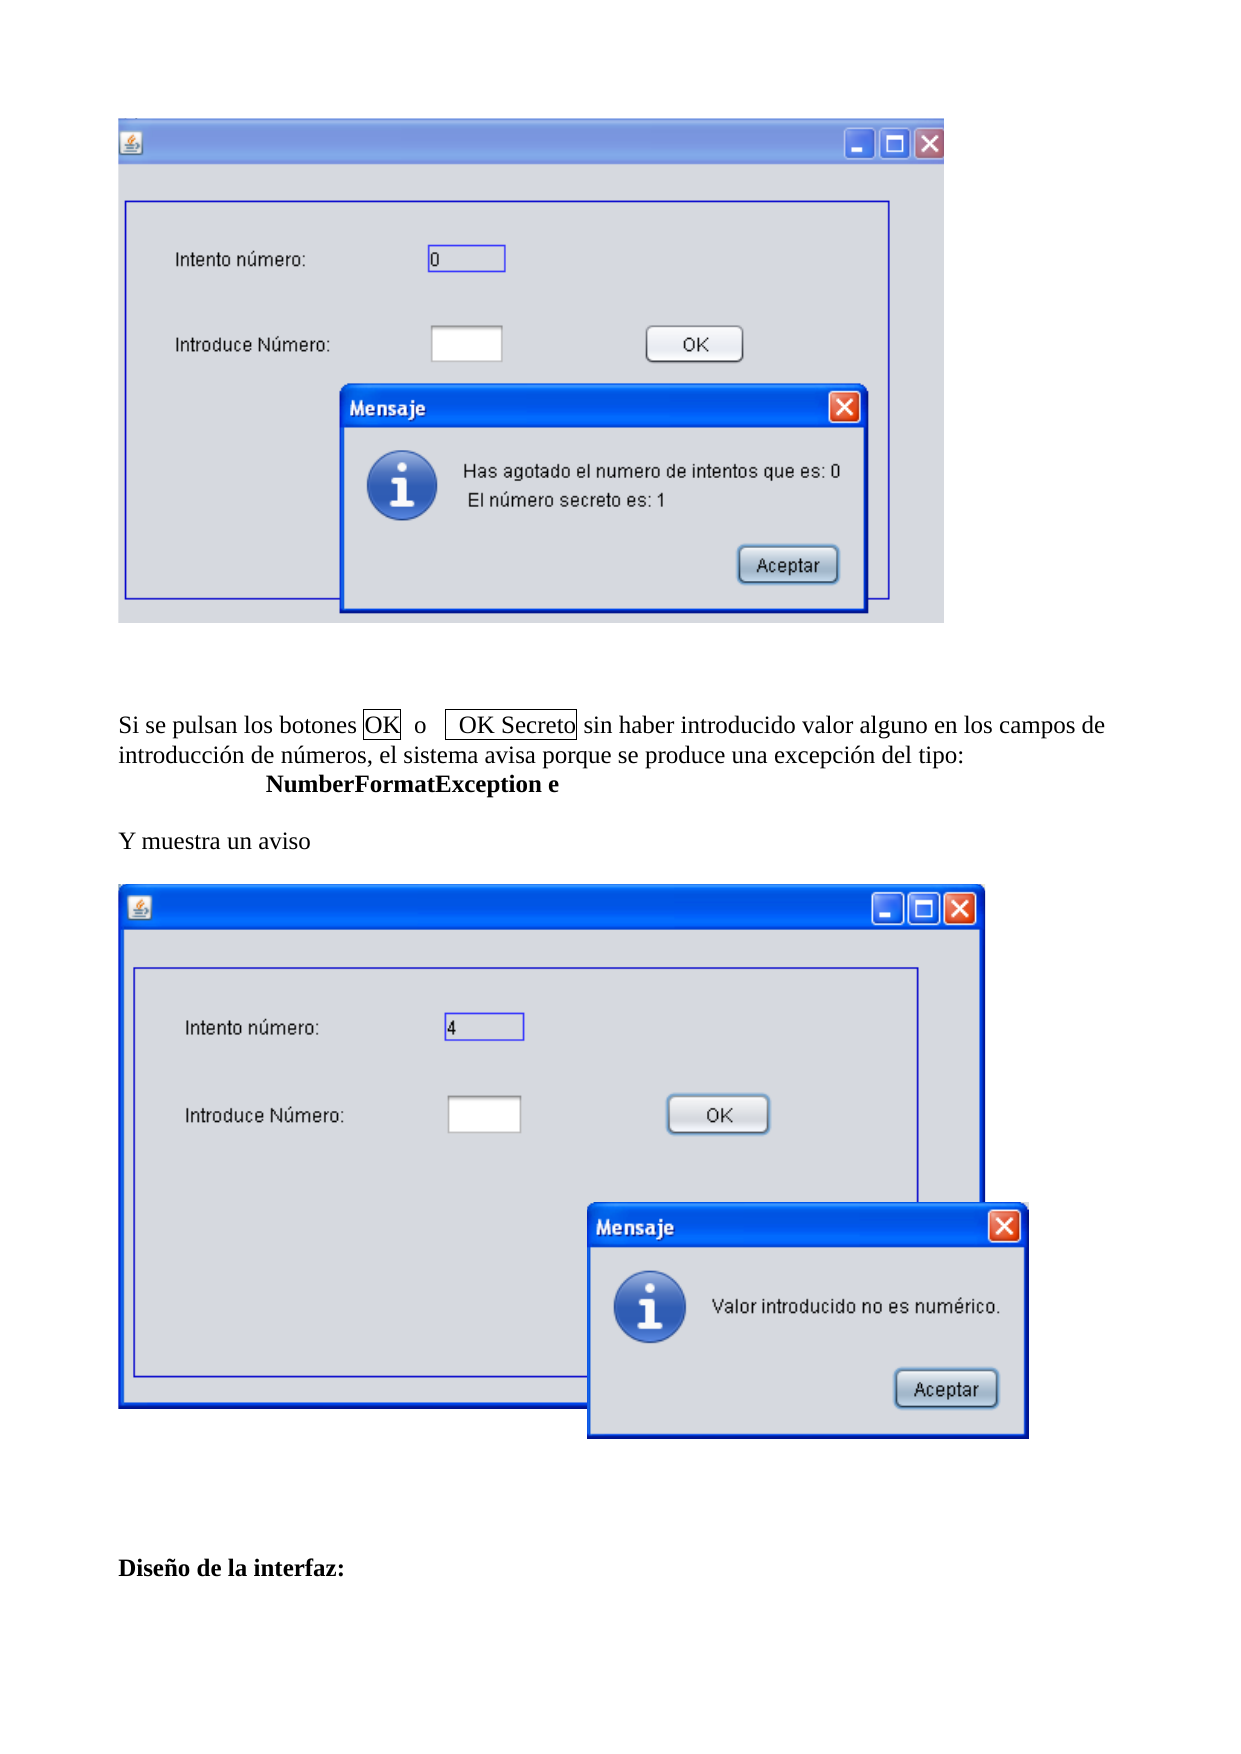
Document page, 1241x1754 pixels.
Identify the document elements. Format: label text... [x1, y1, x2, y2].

picture [118, 884, 1029, 1439]
text Y muestra un aviso [118, 826, 1122, 855]
text NumberFormatException e [192, 769, 1122, 798]
picture [118, 118, 944, 623]
text Diseño de la interfaz: [118, 1553, 1122, 1581]
text Si se pulsan los botones OK o OK Secreto sin haber introducido valor alguno en los campos de introducción de números, el sistema avisa porque se produce una excepción del tipo: [118, 709, 1122, 769]
